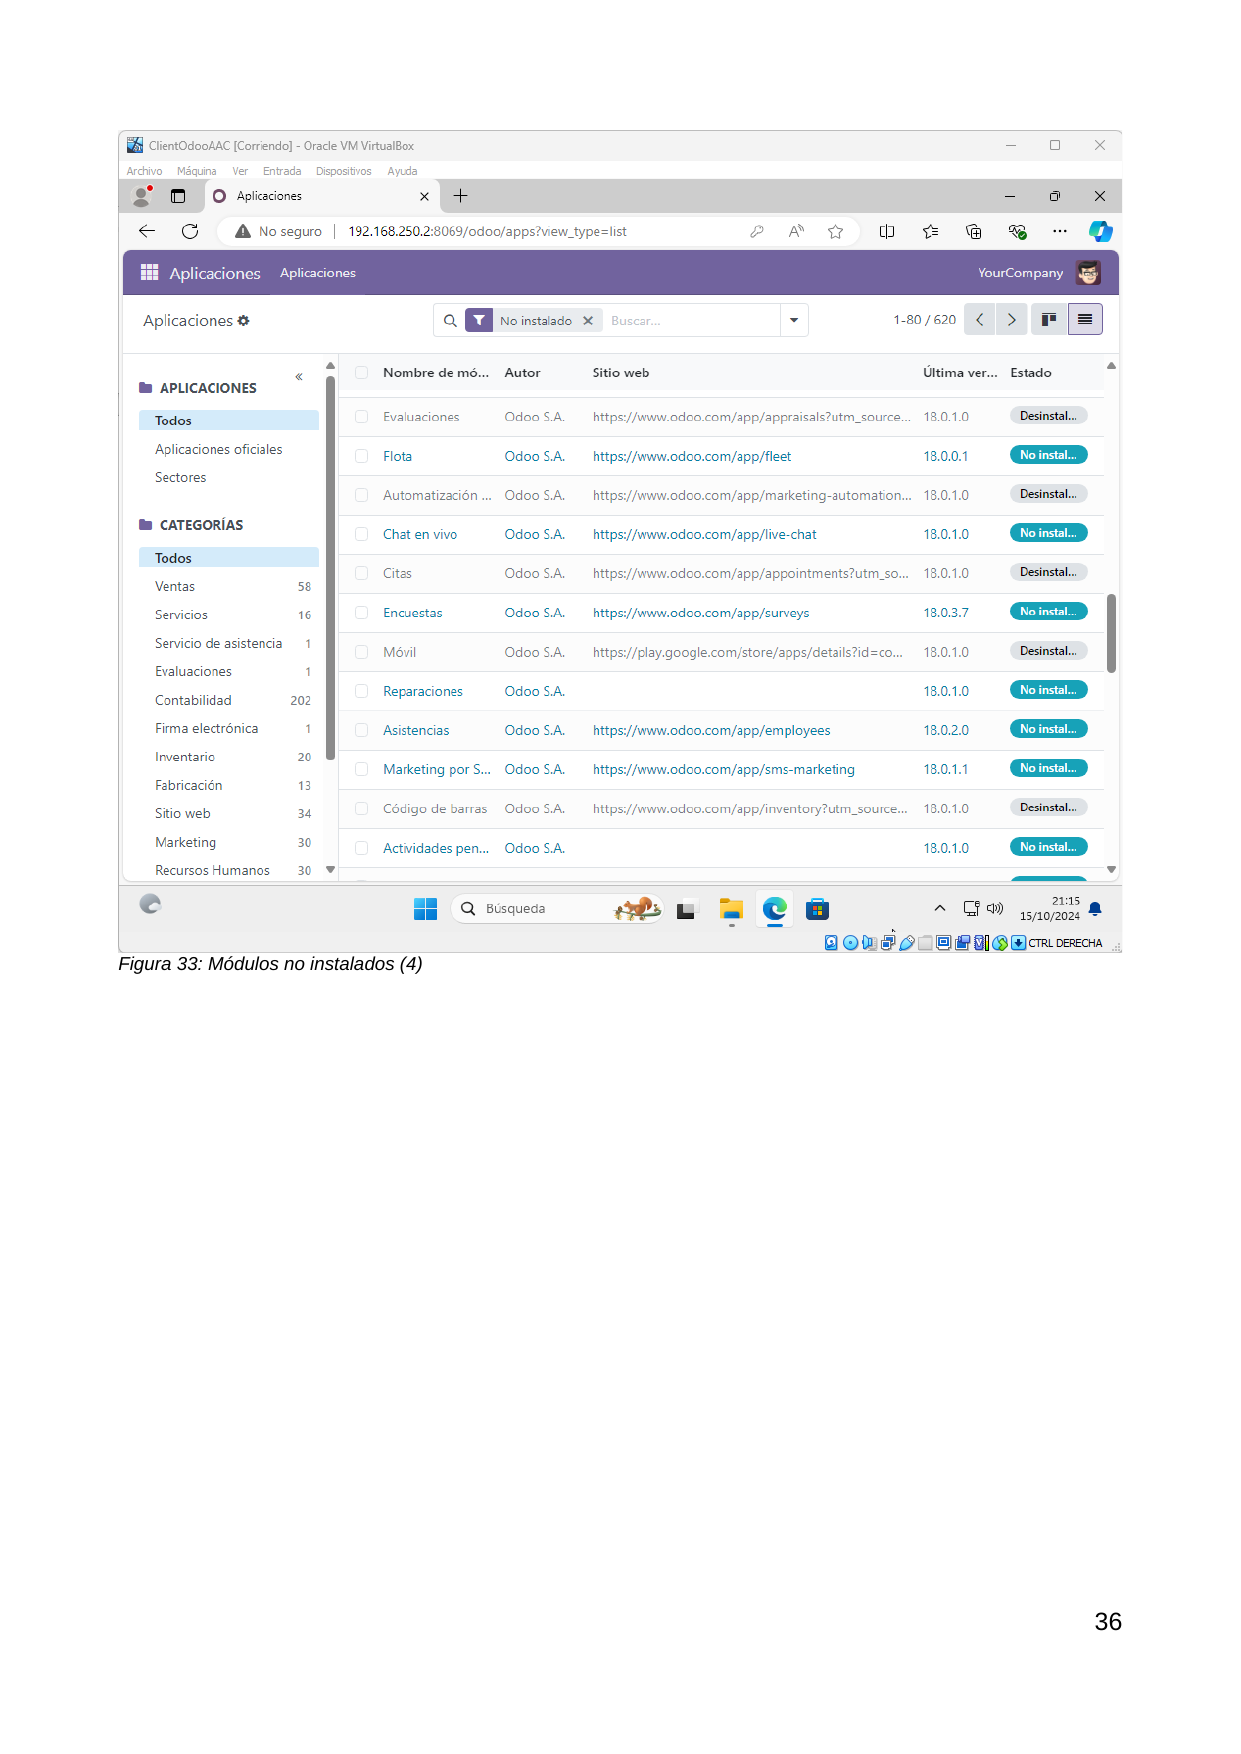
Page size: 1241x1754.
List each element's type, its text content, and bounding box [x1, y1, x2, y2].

picture [118, 130, 1123, 953]
text Figura 33: Módulos no instalados (4) [118, 953, 1122, 974]
